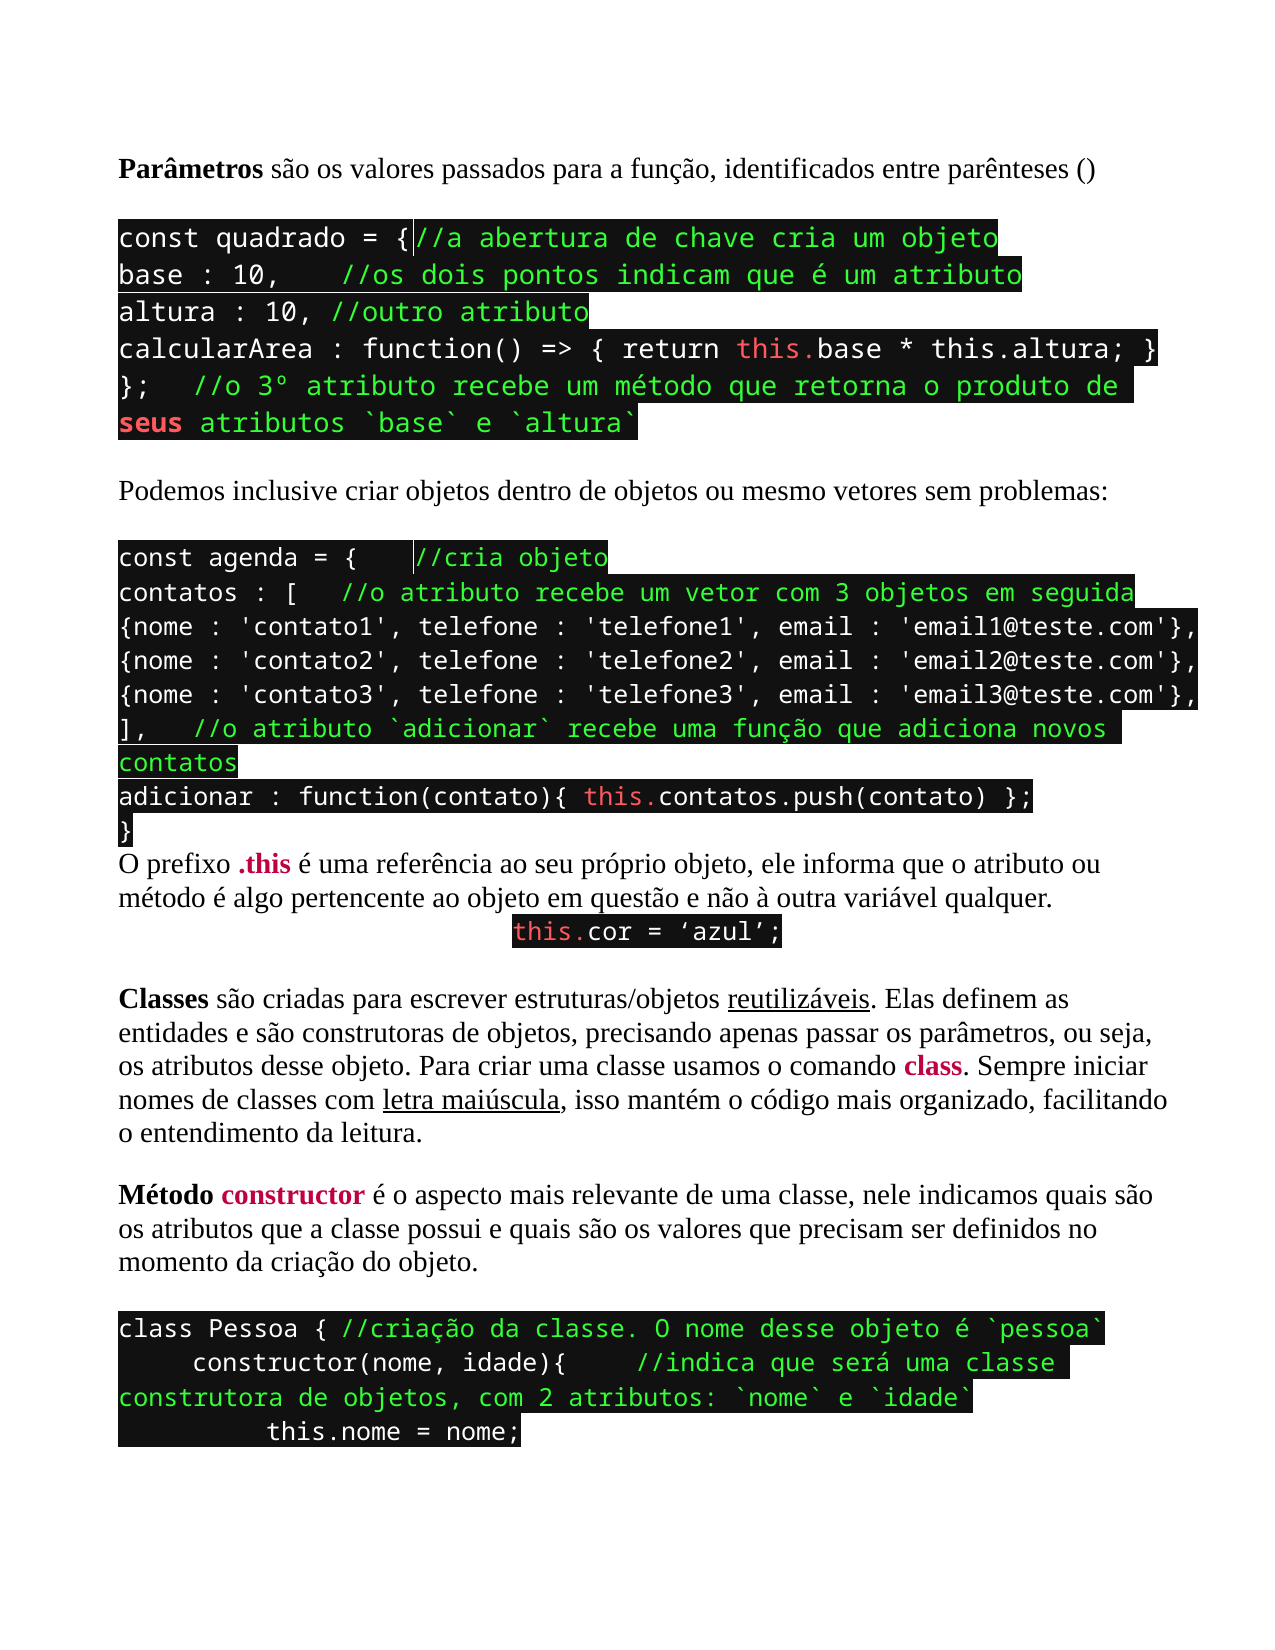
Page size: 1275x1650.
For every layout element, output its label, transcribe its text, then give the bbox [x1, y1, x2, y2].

text O prefixo .this é uma referência ao seu próprio objeto, ele informa que o atributo ou método é algo pertencente ao objeto em questão e não à outra variável qualquer. [118, 847, 1176, 914]
text contatos : [ //o atributo recebe um vetor com 3 objetos em seguida [118, 574, 1176, 608]
text Parâmetros são os valores passados para a função, identificados entre parênteses () [118, 152, 1176, 185]
text {nome : 'contato2', telefone : 'telefone2', email : 'email2@teste.com'}, [118, 642, 1199, 676]
text }; //o 3º atributo recebe um método que retorna o produto de seus atributos `base` e `altura` [118, 366, 1176, 440]
text class Pessoa { //criação da classe. O nome desse objeto é `pessoa` [118, 1311, 1176, 1345]
text this.cor = ‘azul’; [118, 914, 1176, 948]
text {nome : 'contato3', telefone : 'telefone3', email : 'email3@teste.com'}, [118, 676, 1205, 710]
text constructor(nome, idade){ //indica que será uma classe construtora de objetos, com 2 atributos: `nome` e `idade` [118, 1345, 1176, 1413]
text Classes são criadas para escrever estruturas/objetos reutilizáveis. Elas definem as entidades e são construtoras de objetos, precisando apenas passar os parâmetros, ou seja, os atributos desse objeto. Para criar uma classe usamos o comando class. Sempre iniciar nomes de classes com letra maiúscula, isso mantém o código mais organizado, facilitando o entendimento da leitura. [118, 981, 1176, 1149]
text {nome : 'contato1', telefone : 'telefone1', email : 'email1@teste.com'}, [118, 608, 1229, 642]
text adicionar : function(contato){ this.contatos.push(contato) }; [118, 778, 1176, 813]
text base : 10, //os dois pontos indicam que é um atributo [118, 256, 1176, 292]
text Podemos inclusive criar objetos dentro de objetos ou mesmo vetores sem problemas: [118, 473, 1176, 507]
text } [118, 813, 1176, 847]
text ], //o atributo `adicionar` recebe uma função que adiciona novos contatos [118, 710, 1235, 778]
text calcularArea : function() => { return this.base * this.altura; } [118, 329, 1241, 366]
text Método constructor é o aspecto mais relevante de uma classe, nele indicamos quais são os atributos que a classe possui e quais são os valores que precisam ser definidos no momento da criação do objeto. [118, 1177, 1176, 1278]
text this.nome = nome; [118, 1413, 1176, 1447]
text altura : 10, //outro atributo [118, 292, 1176, 329]
text const quadrado = { //a abertura de chave cria um objeto [118, 219, 1176, 256]
text const agenda = { //cria objeto [118, 540, 1176, 574]
